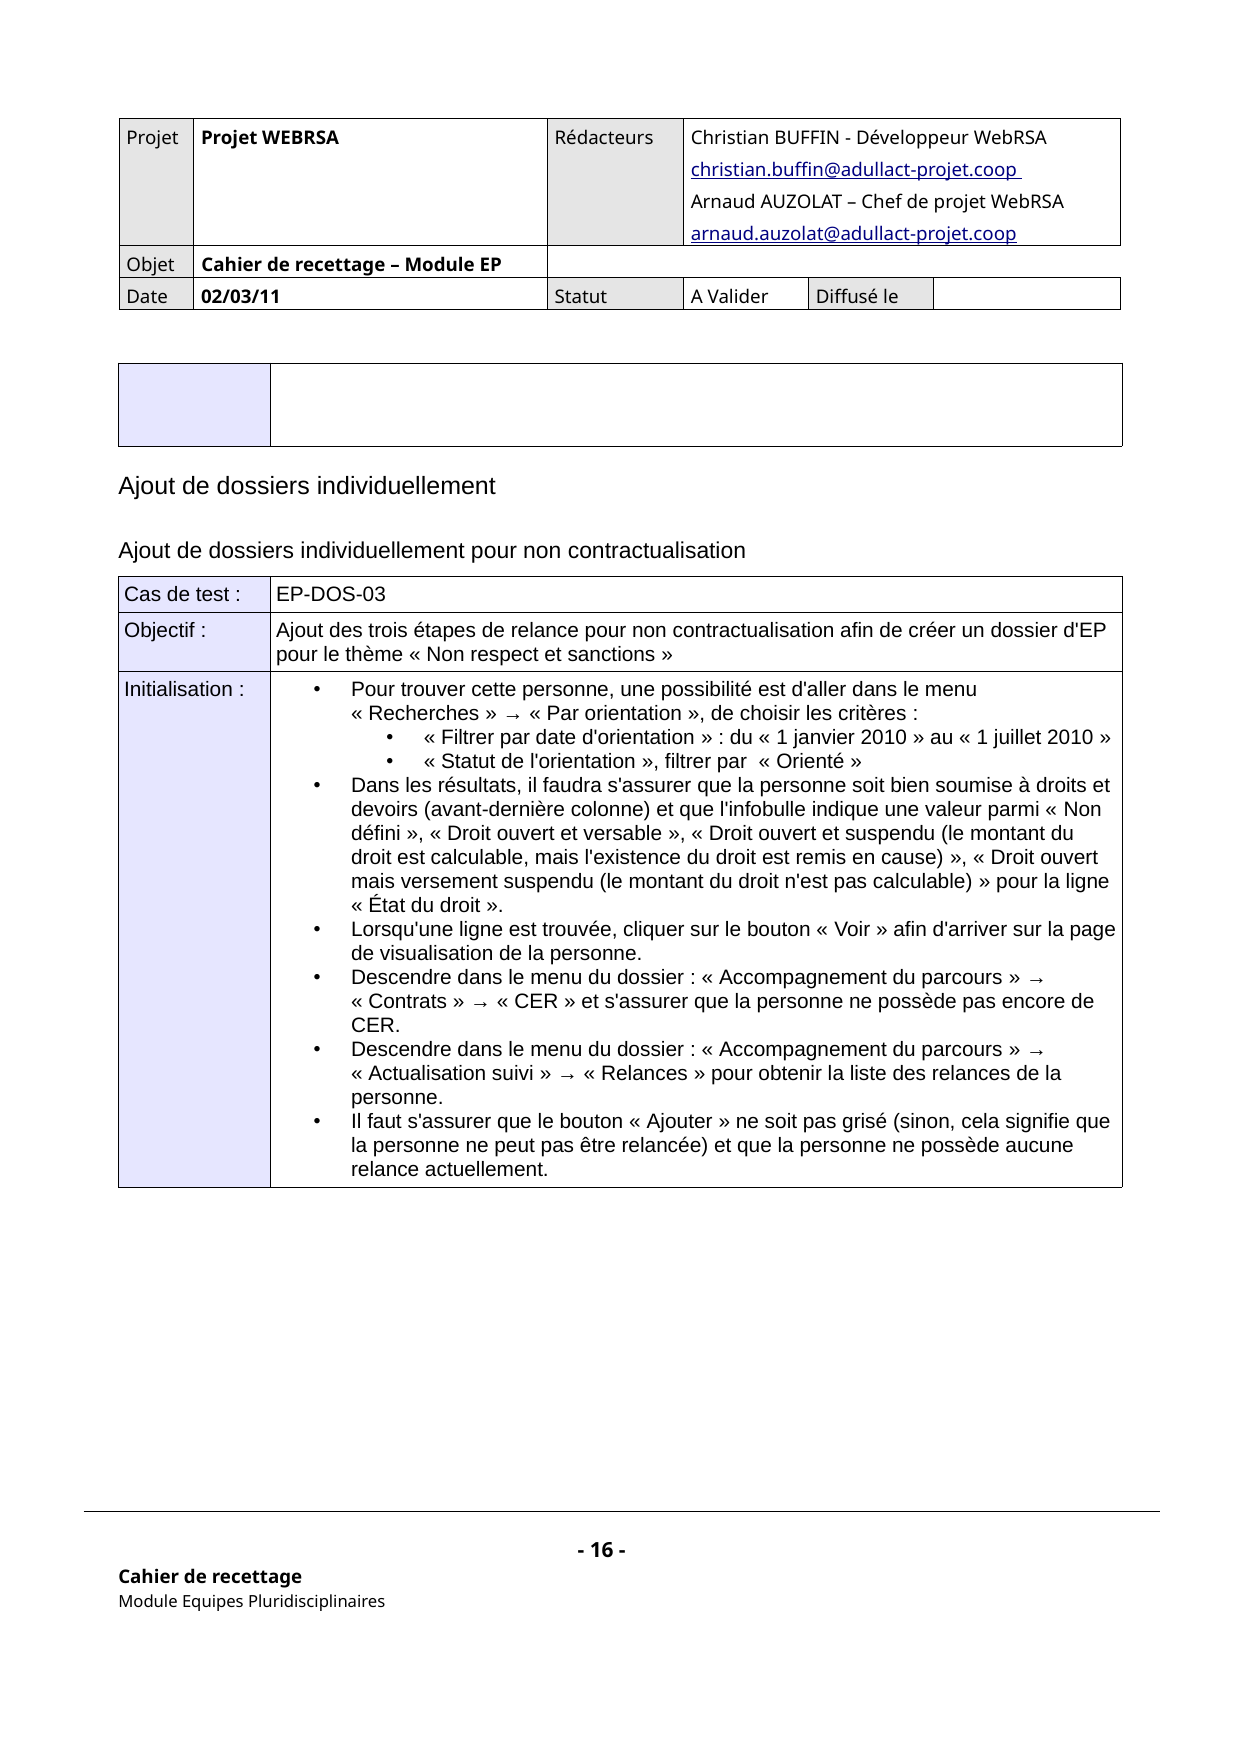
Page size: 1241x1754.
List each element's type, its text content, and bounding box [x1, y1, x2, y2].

table_cell Initialisation : [119, 672, 270, 1187]
table_header EP-DOS-03 [271, 577, 1122, 612]
table_cell [119, 364, 270, 446]
table_header Cas de test : [119, 577, 270, 612]
subtitle Ajout de dossiers individuellement [118, 471, 1122, 500]
table_cell Ajout des trois étapes de relance pour non contractualisation afin de créer un dossier d'EP pour le thème « Non respect et sanctions » [271, 613, 1122, 671]
table_cell Objectif : [119, 613, 270, 671]
table_cell Pour trouver cette personne, une possibilité est d'aller dans le menu « Recherches » → « Par orientation », de choisir les critères : « Filtrer par date d'orientation » : du « 1 janvier 2010 » au « 1 juillet 2010 » « Statut de l'orientation », filtrer par « Orienté » Dans les résultats, il faudra s'assurer que la personne soit bien soumise à droits et devoirs (avant-dernière colonne) et que l'infobulle indique une valeur parmi « Non défini », « Droit ouvert et versable », « Droit ouvert et suspendu (le montant du droit est calculable, mais l'existence du droit est remis en cause) », « Droit ouvert mais versement suspendu (le montant du droit n'est pas calculable) » pour la ligne « État du droit ». Lorsqu'une ligne est trouvée, cliquer sur le bouton « Voir » afin d'arriver sur la page de visualisation de la personne. Descendre dans le menu du dossier : « Accompagnement du parcours » → « Contrats » → « CER » et s'assurer que la personne ne possède pas encore de CER. Descendre dans le menu du dossier : « Accompagnement du parcours » → « Actualisation suivi » → « Relances » pour obtenir la liste des relances de la personne. Il faut s'assurer que le bouton « Ajouter » ne soit pas grisé (sinon, cela signifie que la personne ne peut pas être relancée) et que la personne ne possède aucune relance actuellement. [271, 672, 1122, 1187]
table_cell [271, 364, 1122, 446]
subtitle Ajout de dossiers individuellement pour non contractualisation [118, 537, 1122, 564]
